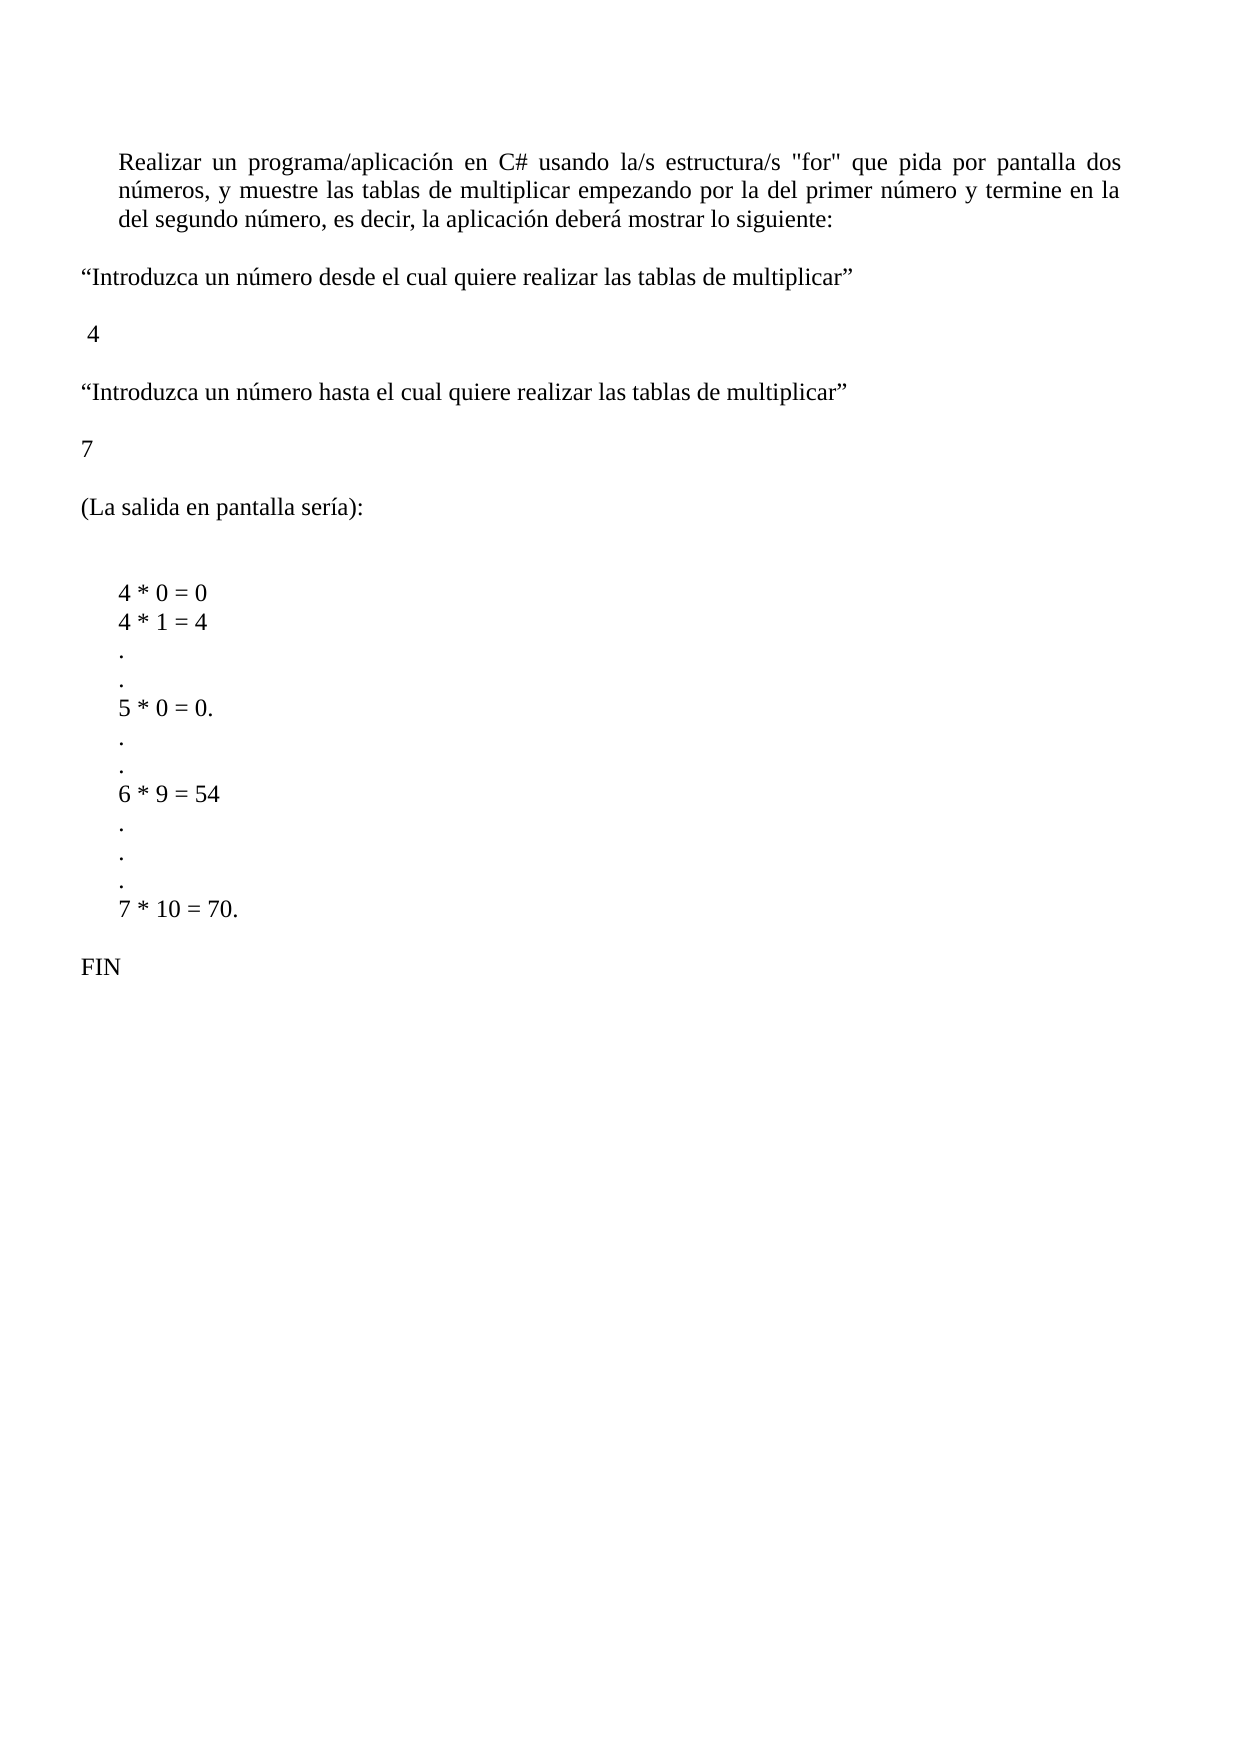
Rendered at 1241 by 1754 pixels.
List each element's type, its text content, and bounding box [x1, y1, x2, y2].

text Realizar un programa/aplicación en C# usando la/s estructura/s "for" que pida por pantalla dos números, y muestre las tablas de multiplicar empezando por la del primer número y termine en la del segundo número, es decir, la aplicación deberá mostrar lo siguiente: [81, 147, 1122, 233]
text FIN [81, 952, 1122, 981]
text . [81, 664, 1122, 693]
text . [81, 866, 1122, 894]
text . [81, 722, 1122, 751]
text (La salida en pantalla sería): [81, 492, 1122, 521]
text 7 * 10 = 70. [81, 894, 1122, 923]
text 4 * 0 = 0 [81, 578, 1122, 607]
text 5 * 0 = 0. [81, 693, 1122, 722]
text 4 [81, 319, 1122, 348]
text . [81, 837, 1122, 866]
text 6 * 9 = 54 [81, 779, 1122, 808]
text 4 * 1 = 4 [81, 607, 1122, 636]
text . [81, 751, 1122, 779]
text “Introduzca un número hasta el cual quiere realizar las tablas de multiplicar” [81, 377, 1122, 406]
text . [81, 636, 1122, 664]
text “Introduzca un número desde el cual quiere realizar las tablas de multiplicar” [81, 262, 1122, 291]
text . [81, 808, 1122, 837]
text 7 [81, 434, 1122, 463]
